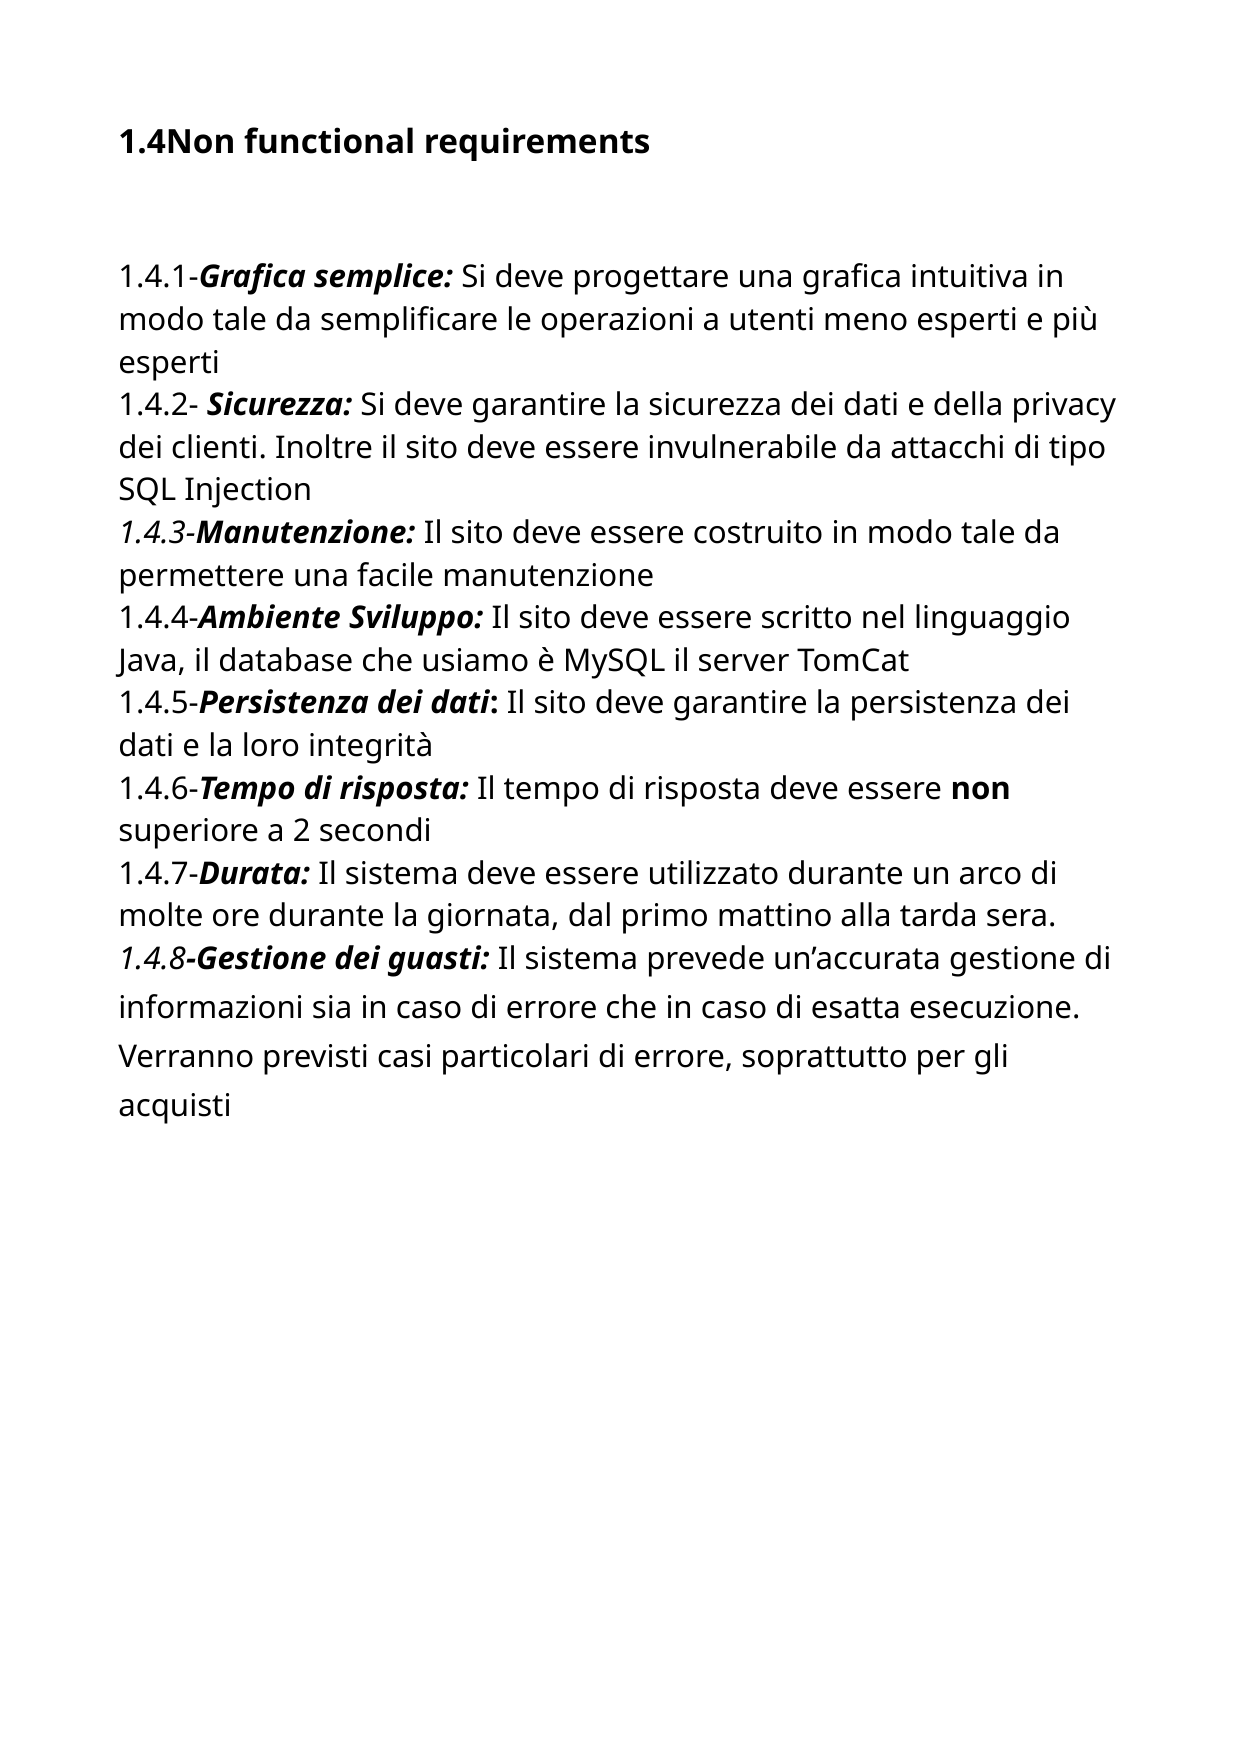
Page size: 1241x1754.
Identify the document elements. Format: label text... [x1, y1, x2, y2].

text 1.4.8-Gestione dei guasti: Il sistema prevede un’accurata gestione di informazioni sia in caso di errore che in caso di esatta esecuzione. Verranno previsti casi particolari di errore, soprattutto per gli acquisti [118, 936, 1122, 1126]
text 1.4.5-Persistenza dei dati: Il sito deve garantire la persistenza dei dati e la loro integrità [118, 680, 1122, 766]
text 1.4.1-Grafica semplice: Si deve progettare una grafica intuitiva in modo tale da semplificare le operazioni a utenti meno esperti e più esperti [118, 254, 1122, 382]
text 1.4.2- Sicurezza: Si deve garantire la sicurezza dei dati e della privacy dei clienti. Inoltre il sito deve essere invulnerabile da attacchi di tipo SQL Injection [118, 382, 1122, 510]
text 1.4.4-Ambiente Sviluppo: Il sito deve essere scritto nel linguaggio Java, il database che usiamo è MySQL il server TomCat [118, 595, 1122, 680]
text 1.4.6-Tempo di risposta: Il tempo di risposta deve essere non superiore a 2 secondi [118, 766, 1122, 851]
text 1.4.3-Manutenzione: Il sito deve essere costruito in modo tale da permettere una facile manutenzione [118, 510, 1122, 595]
text 1.4.7-Durata: Il sistema deve essere utilizzato durante un arco di molte ore durante la giornata, dal primo mattino alla tarda sera. [118, 851, 1122, 936]
text 1.4Non functional requirements [118, 118, 1122, 163]
